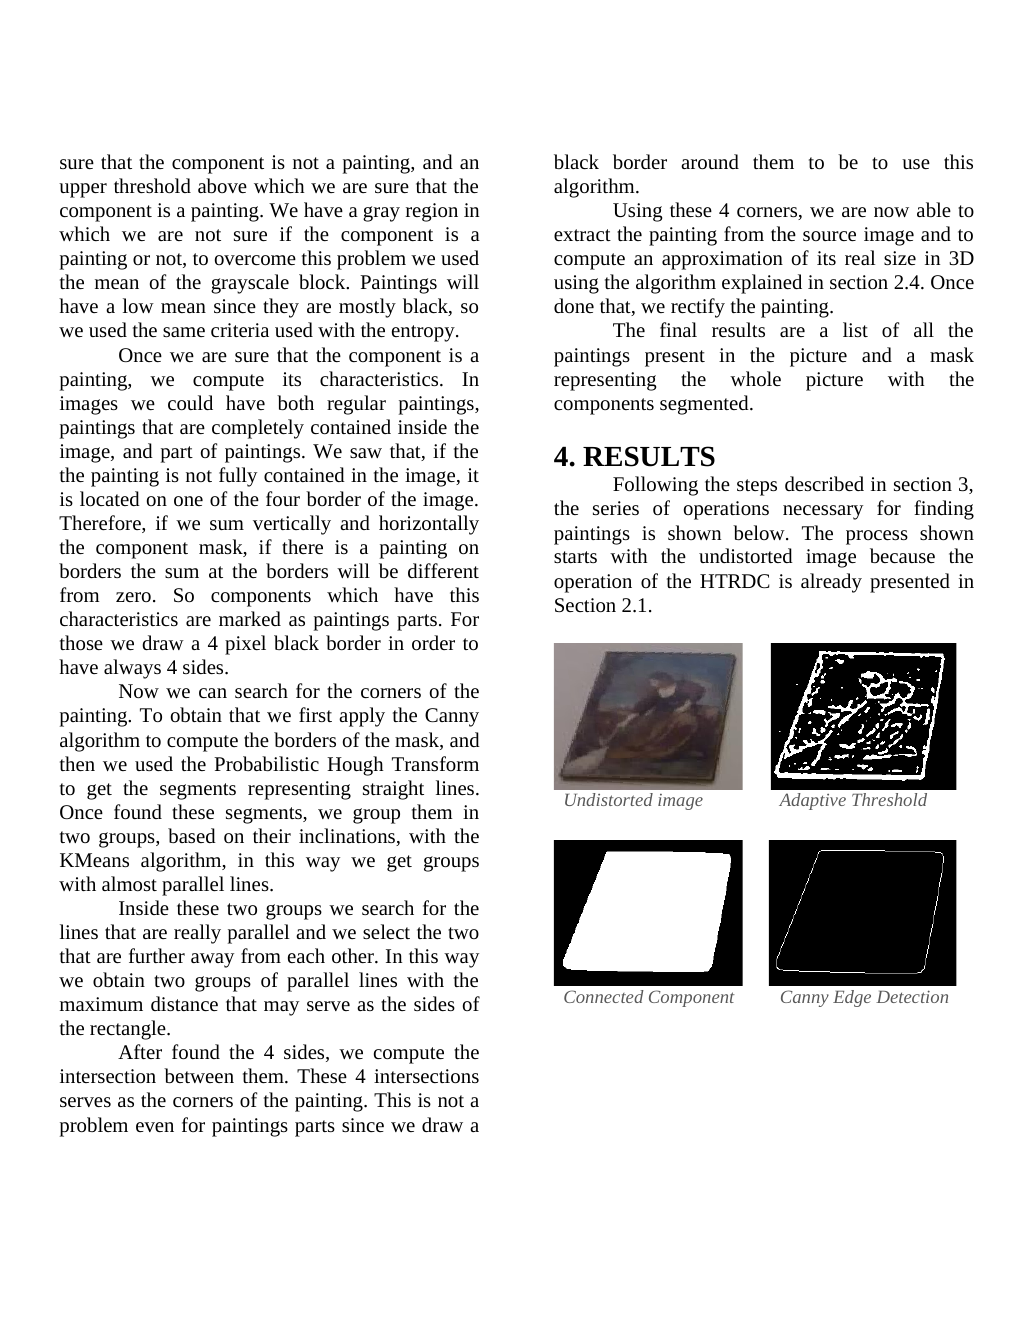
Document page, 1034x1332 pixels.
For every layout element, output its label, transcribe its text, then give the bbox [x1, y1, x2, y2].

text sure that the component is not a painting, and an upper threshold above which we are sure that the component is a painting. We have a gray region in which we are not sure if the component is a painting or not, to overcome this problem we used the mean of the grayscale block. Paintings will have a low mean since they are mostly black, so we used the same criteria used with the entropy. [59, 150, 480, 342]
text 4. RESULTS [554, 439, 974, 472]
text Now we can search for the corners of the painting. To obtain that we first apply the Canny algorithm to compute the borders of the mask, and then we used the Probabilistic Hough Transform to get the segments representing straight lines. Once found these segments, we group them in two groups, based on their inclinations, with the KMeans algorithm, in this way we get groups with almost parallel lines. [59, 679, 480, 896]
text Inside these two groups we search for the lines that are really parallel and we select the two that are further away from each other. In this way we obtain two groups of parallel lines with the maximum distance that may serve as the sides of the rectangle. [59, 896, 480, 1040]
text Undistorted image Adaptive Threshold [554, 789, 974, 811]
text Connected Component Canny Edge Detection [554, 986, 974, 1007]
text Once we are sure that the component is a painting, we compute its characteristics. In images we could have both regular paintings, paintings that are completely contained inside the image, and part of paintings. We saw that, if the the painting is not fully contained in the image, it is located on one of the four border of the image. Therefore, if we sum vertically and horizontally the component mask, if there is a painting on borders the sum at the borders will be different from zero. So components which have this characteristics are marked as paintings parts. For those we draw a 4 pixel black border in order to have always 4 sides. [59, 342, 480, 679]
text black border around them to be to use this algorithm. [554, 150, 974, 198]
text Following the steps described in section 3, the series of operations necessary for finding paintings is shown below. The process shown starts with the undistorted image because the operation of the HTRDC is already presented in Section 2.1. [554, 472, 974, 617]
text After found the 4 sides, we compute the intersection between them. These 4 intersections serves as the corners of the painting. This is not a problem even for paintings parts since we draw a [59, 1040, 480, 1137]
text The final results are a list of all the paintings present in the picture and a mask representing the whole picture with the components segmented. [554, 318, 974, 415]
text Using these 4 corners, we are now able to extract the painting from the source image and to compute an approximation of its real size in 3D using the algorithm explained in section 2.4. Once done that, we rectify the painting. [554, 198, 974, 318]
